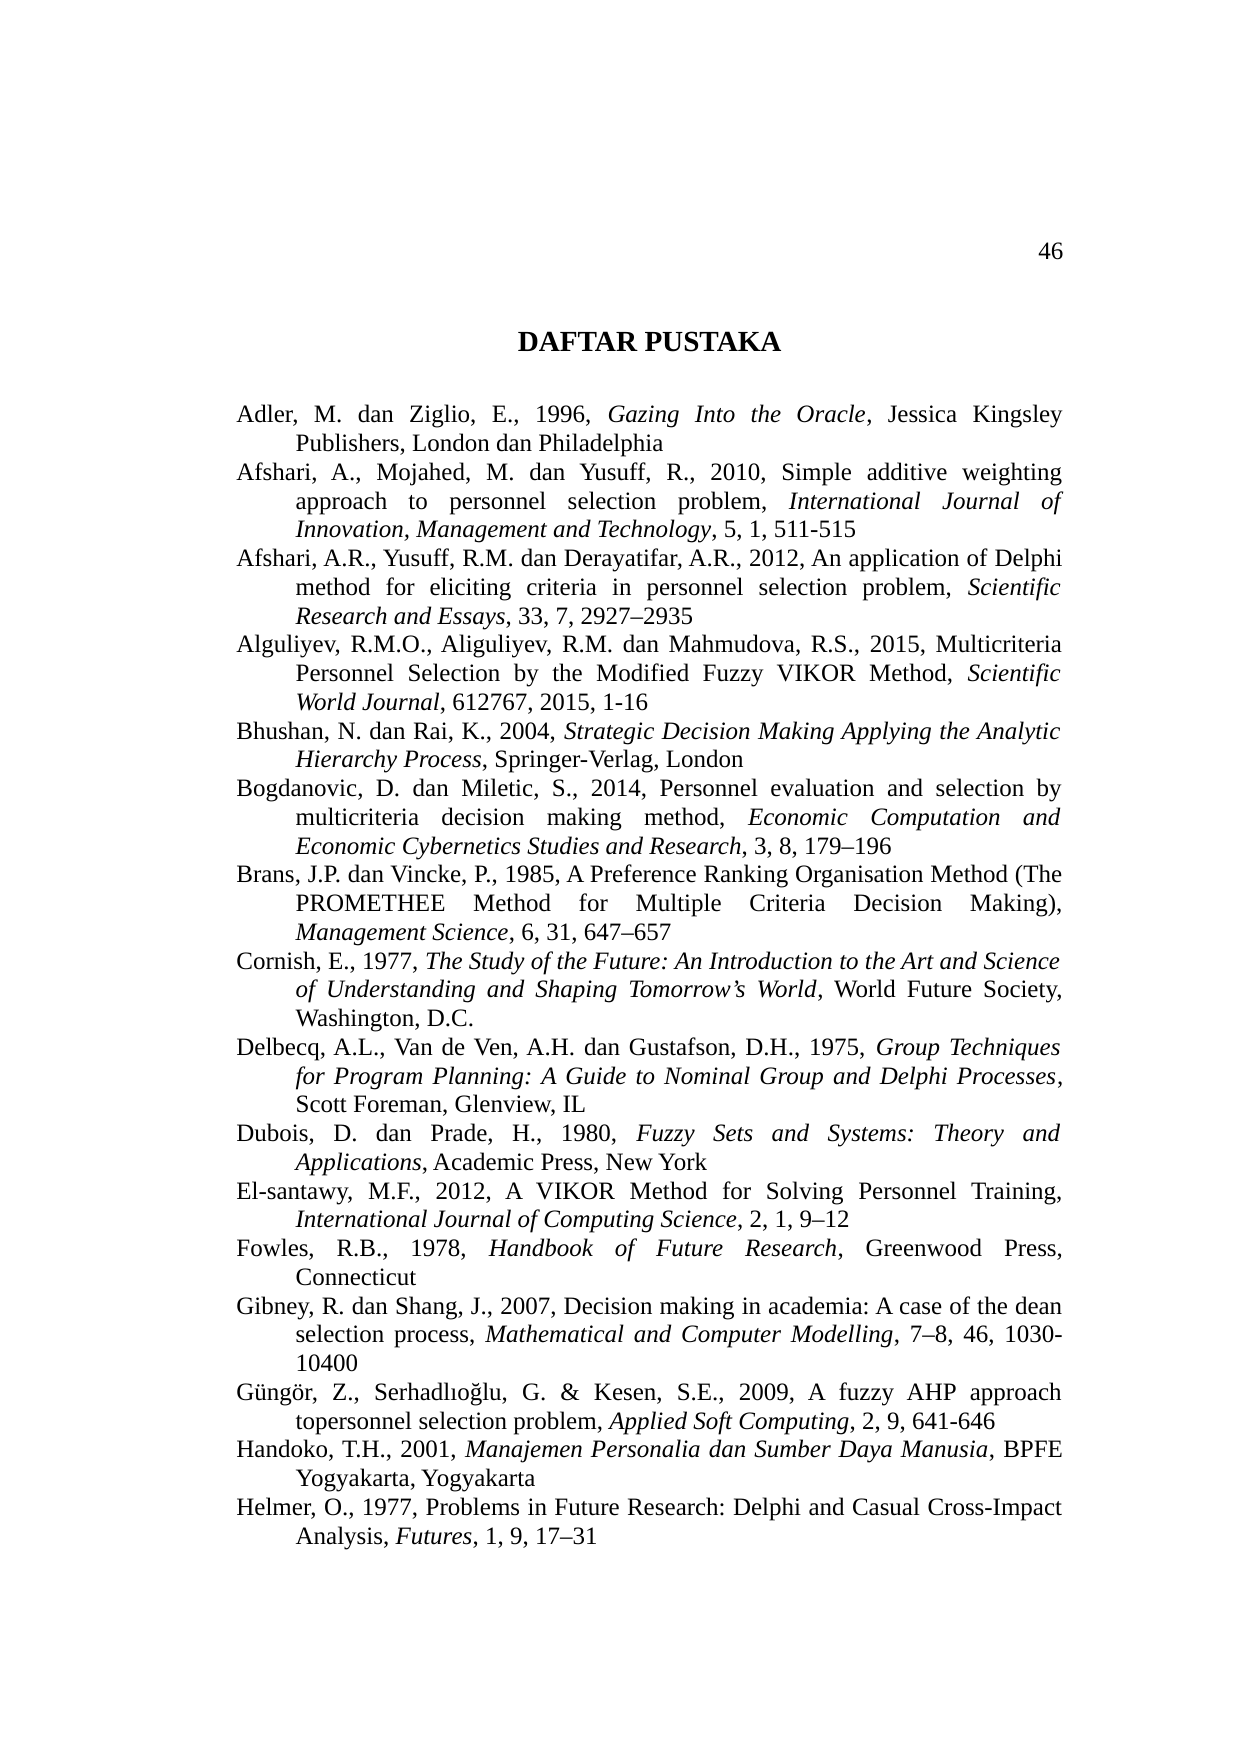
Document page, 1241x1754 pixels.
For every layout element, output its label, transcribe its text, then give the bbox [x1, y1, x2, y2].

text Gibney, R. dan Shang, J., 2007, Decision making in academia: A case of the dean selection process, Mathematical and Computer Modelling, 7–8, 46, 1030-10400 [236, 1291, 1063, 1377]
text Afshari, A.R., Yusuff, R.M. dan Derayatifar, A.R., 2012, An application of Delphi method for eliciting criteria in personnel selection problem, Scientific Research and Essays, 33, 7, 2927–2935 [236, 543, 1063, 629]
text Bogdanovic, D. dan Miletic, S., 2014, Personnel evaluation and selection by multicriteria decision making method, Economic Computation and Economic Cybernetics Studies and Research, 3, 8, 179–196 [236, 773, 1063, 859]
subtitle Daftar Pustaka [236, 324, 1063, 357]
text Delbecq, A.L., Van de Ven, A.H. dan Gustafson, D.H., 1975, Group Techniques for Program Planning: A Guide to Nominal Group and Delphi Processes, Scott Foreman, Glenview, IL [236, 1032, 1063, 1118]
text Brans, J.P. dan Vincke, P., 1985, A Preference Ranking Organisation Method (The PROMETHEE Method for Multiple Criteria Decision Making), Management Science, 6, 31, 647–657 [236, 859, 1063, 946]
text Cornish, E., 1977, The Study of the Future: An Introduction to the Art and Science of Understanding and Shaping Tomorrow’s World, World Future Society, Washington, D.C. [236, 946, 1063, 1032]
text Bhushan, N. dan Rai, K., 2004, Strategic Decision Making Applying the Analytic Hierarchy Process, Springer-Verlag, London [236, 716, 1063, 773]
text Handoko, T.H., 2001, Manajemen Personalia dan Sumber Daya Manusia, BPFE Yogyakarta, Yogyakarta [236, 1434, 1063, 1492]
text Fowles, R.B., 1978, Handbook of Future Research, Greenwood Press, Connecticut [236, 1233, 1063, 1291]
text Dubois, D. dan Prade, H., 1980, Fuzzy Sets and Systems: Theory and Applications, Academic Press, New York [236, 1118, 1063, 1176]
text Afshari, A., Mojahed, M. dan Yusuff, R., 2010, Simple additive weighting approach to personnel selection problem, International Journal of Innovation, Management and Technology, 5, 1, 511-515 [236, 457, 1063, 543]
text Helmer, O., 1977, Problems in Future Research: Delphi and Casual Cross-Impact Analysis, Futures, 1, 9, 17–31 [236, 1492, 1063, 1549]
text El-santawy, M.F., 2012, A VIKOR Method for Solving Personnel Training, International Journal of Computing Science, 2, 1, 9–12 [236, 1176, 1063, 1233]
text Adler, M. dan Ziglio, E., 1996, Gazing Into the Oracle, Jessica Kingsley Publishers, London dan Philadelphia [236, 399, 1063, 457]
text Güngör, Z., Serhadlıoğlu, G. & Kesen, S.E., 2009, A fuzzy AHP approach topersonnel selection problem, Applied Soft Computing, 2, 9, 641-646 [236, 1377, 1063, 1434]
text Alguliyev, R.M.O., Aliguliyev, R.M. dan Mahmudova, R.S., 2015, Multicriteria Personnel Selection by the Modified Fuzzy VIKOR Method, Scientific World Journal, 612767, 2015, 1-16 [236, 629, 1063, 716]
